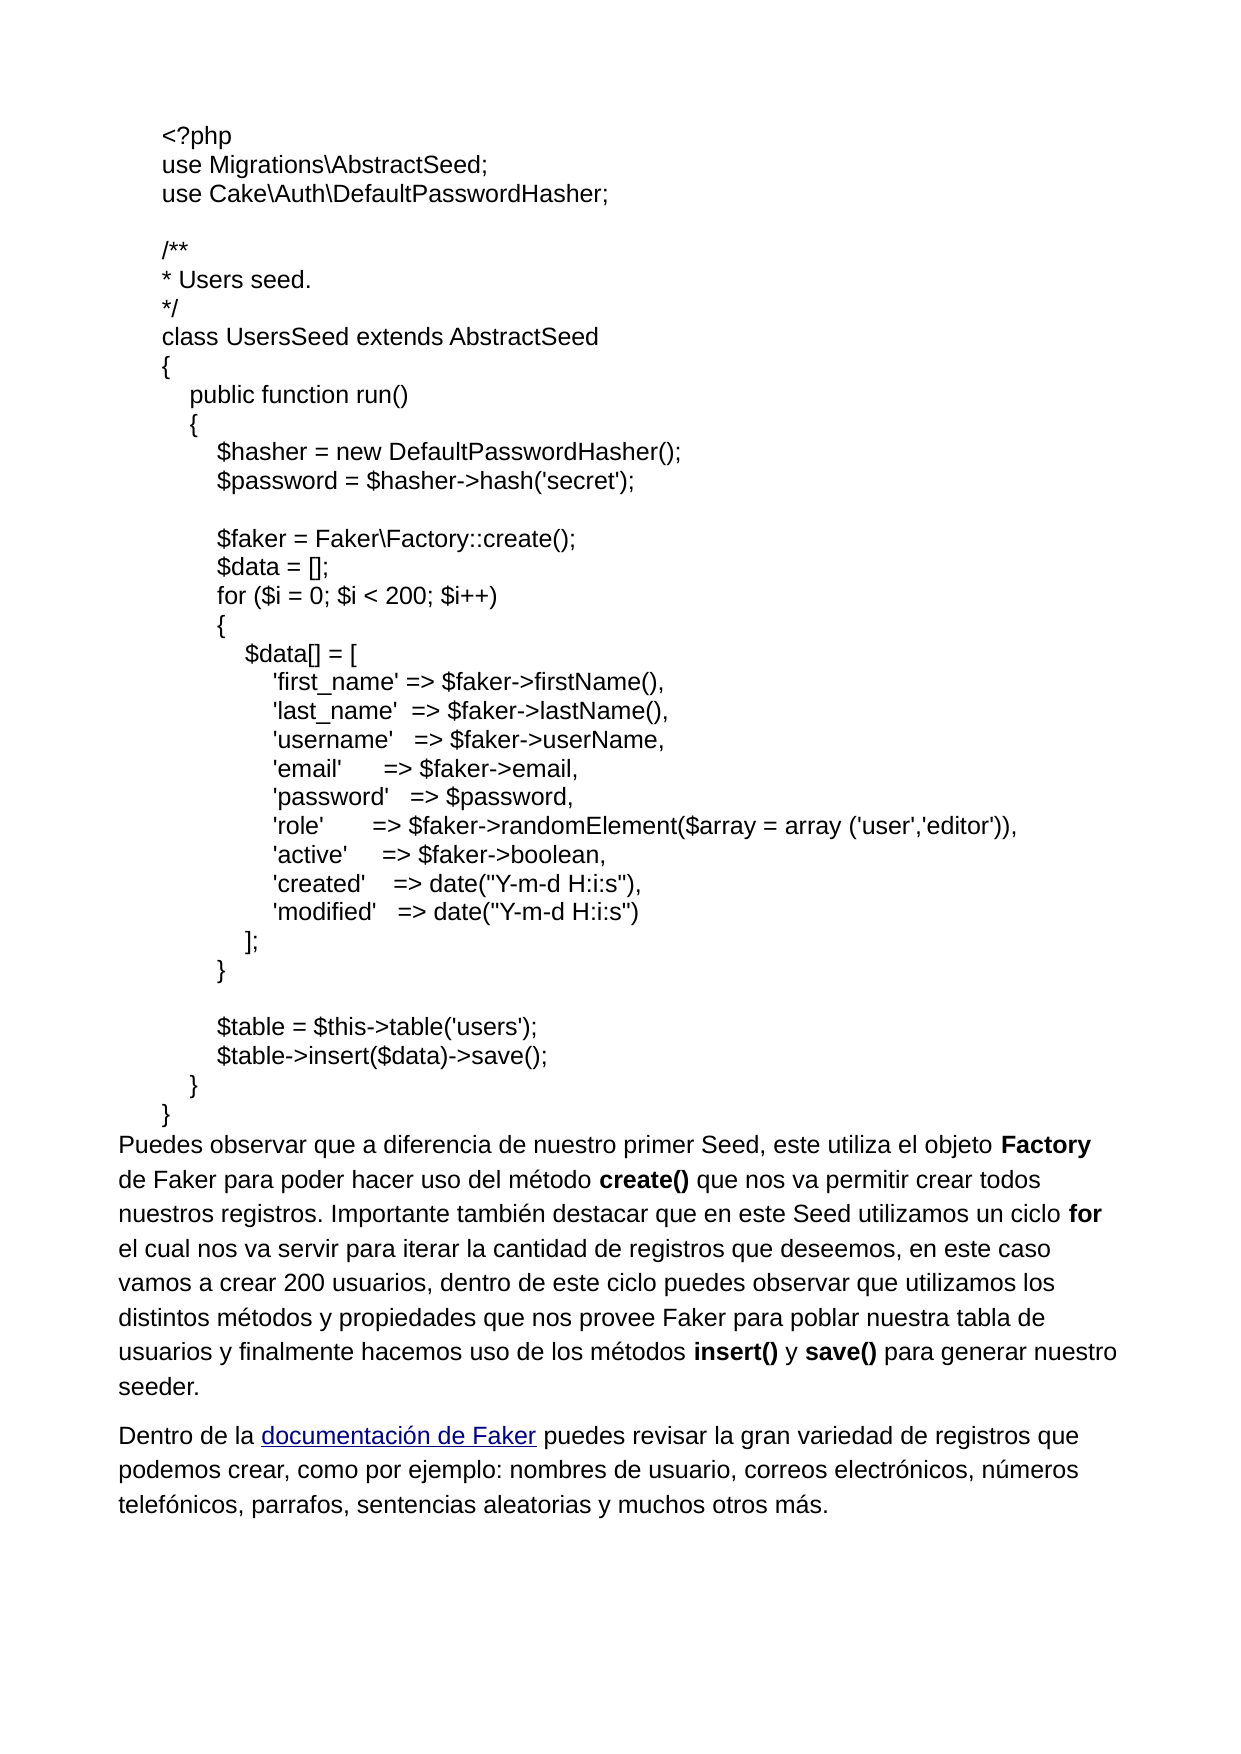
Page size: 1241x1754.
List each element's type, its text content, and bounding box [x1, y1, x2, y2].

text Dentro de la documentación de Faker puedes revisar la gran variedad de registros que podemos crear, como por ejemplo: nombres de usuario, correos electrónicos, números telefónicos, parrafos, sentencias aleatorias y muchos otros más. [118, 1421, 1122, 1518]
table_header <?php use Migrations\AbstractSeed; use Cake\Auth\DefaultPasswordHasher; /** * Users seed. */ class UsersSeed extends AbstractSeed { public function run() { $hasher = new DefaultPasswordHasher(); $password = $hasher->hash('secret'); $faker = Faker\Factory::create(); $data = []; for ($i = 0; $i < 200; $i++) { $data[] = [ 'first_name' => $faker->firstName(), 'last_name' => $faker->lastName(), 'username' => $faker->userName, 'email' => $faker->email, 'password' => $password, 'role' => $faker->randomElement($array = array ('user','editor')), 'active' => $faker->boolean, 'created' => date("Y-m-d H:i:s"), 'modified' => date("Y-m-d H:i:s") ]; } $table = $this->table('users'); $table->insert($data)->save(); } } [159, 118, 1117, 1130]
text Puedes observar que a diferencia de nuestro primer Seed, este utiliza el objeto Factory de Faker para poder hacer uso del método create() que nos va permitir crear todos nuestros registros. Importante también destacar que en este Seed utilizamos un ciclo for el cual nos va servir para iterar la cantidad de registros que deseemos, en este caso vamos a crear 200 usuarios, dentro de este ciclo puedes observar que utilizamos los distintos métodos y propiedades que nos provee Faker para poblar nuestra tabla de usuarios y finalmente hacemos uso de los métodos insert() y save() para generar nuestro seeder. [118, 1130, 1122, 1400]
table_header [118, 118, 159, 1130]
